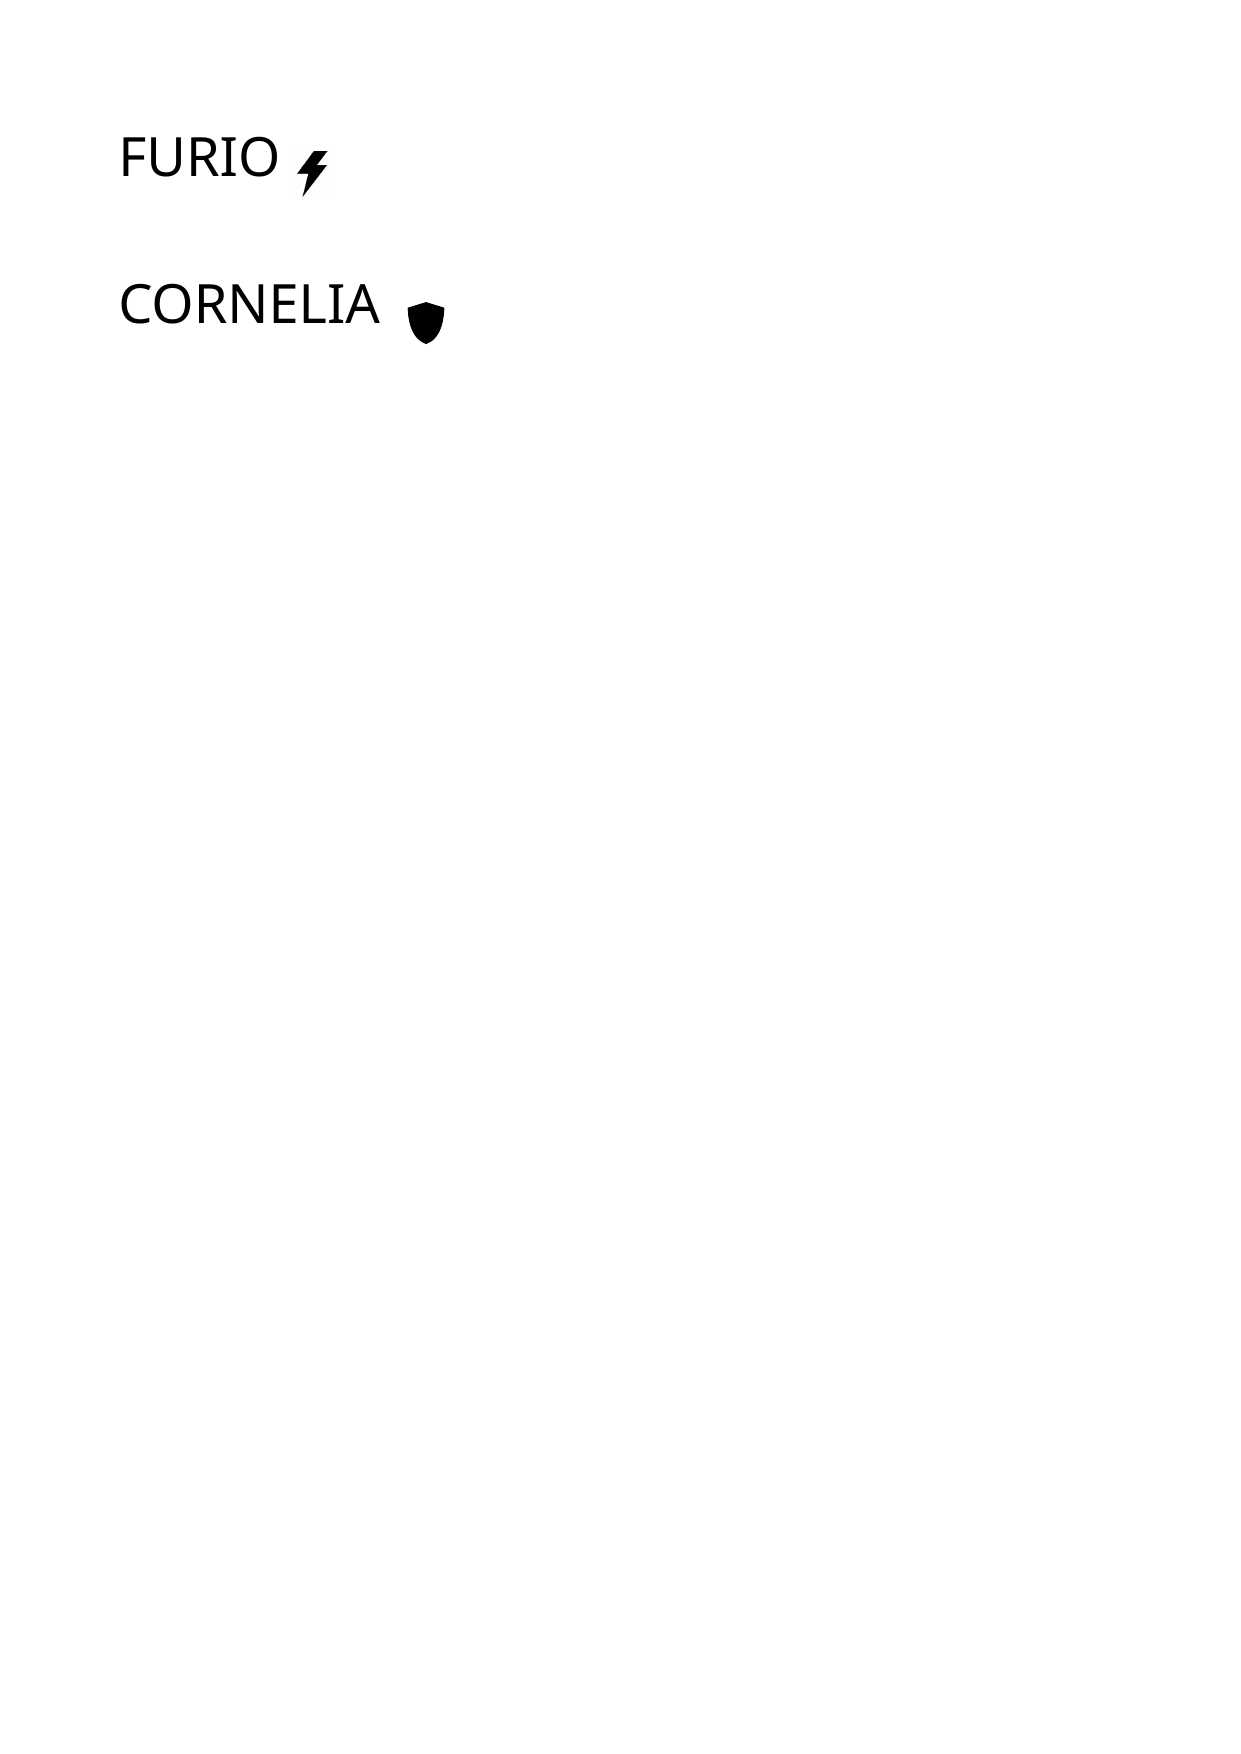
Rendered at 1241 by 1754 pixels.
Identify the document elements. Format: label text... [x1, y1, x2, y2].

picture [289, 151, 336, 197]
text CORNELIA [118, 266, 1122, 339]
picture [406, 295, 447, 351]
text FURIO [118, 118, 1122, 192]
